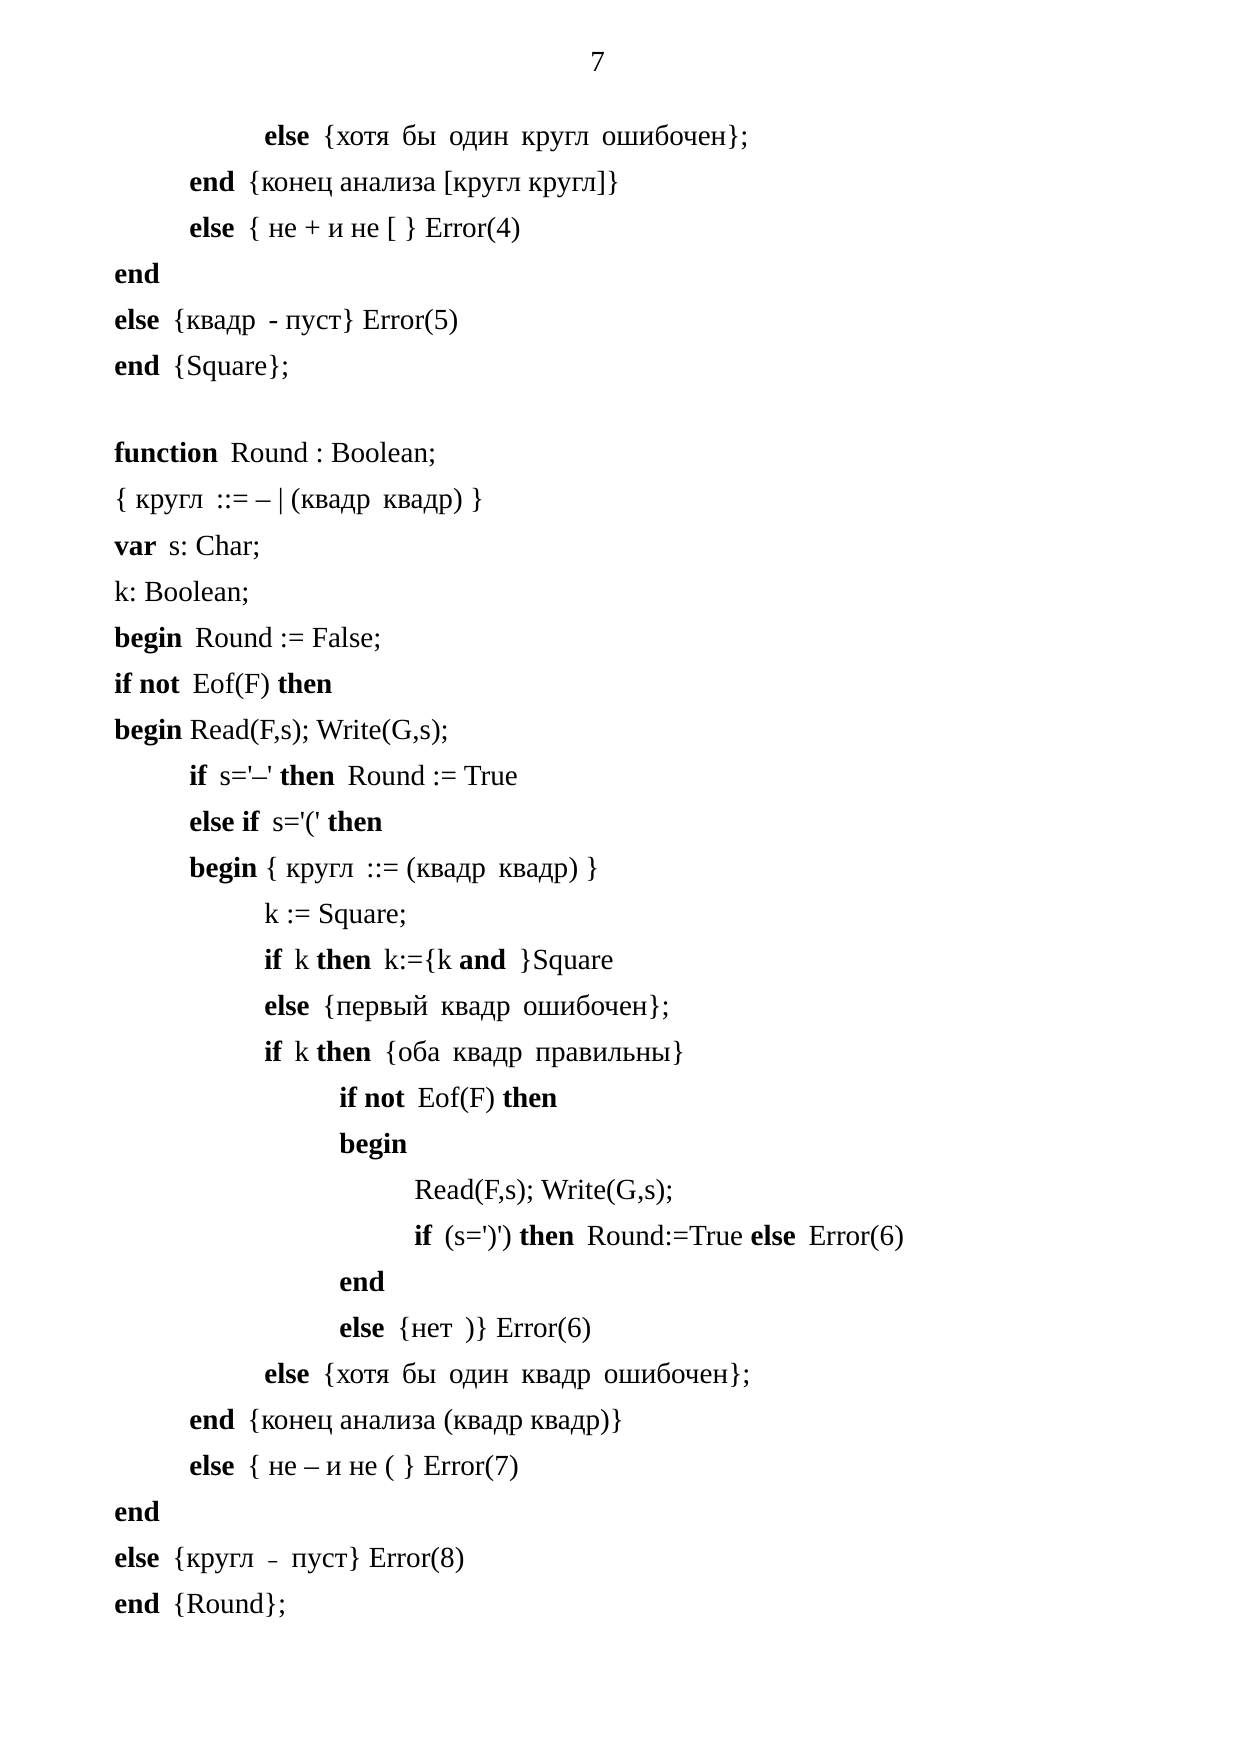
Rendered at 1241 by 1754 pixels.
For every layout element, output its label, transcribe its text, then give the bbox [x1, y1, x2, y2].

text { кругл ::= – | (квадр квадр) } [114, 482, 1181, 515]
text else {квадр - пуст} Error(5) [114, 302, 1181, 336]
text else if s='(' then [189, 804, 1181, 837]
text if not Eof(F) then [114, 666, 1181, 699]
text end [339, 1264, 1181, 1298]
text else {хотя бы один кругл ошибочен}; [264, 118, 1181, 152]
text else {первый квадр ошибочен}; [264, 988, 1181, 1022]
text else {хотя бы один квадр ошибочен}; [264, 1356, 1181, 1390]
text k: Boolean; [114, 574, 1181, 607]
text if k then {оба квадр правильны} [264, 1034, 1181, 1068]
text begin Round := False; [114, 620, 1181, 653]
text function Round : Boolean; [114, 436, 1181, 469]
text if s='–' then Round := True [189, 758, 1181, 791]
text if (s=')') then Round:=True else Error(6) [414, 1218, 1181, 1252]
text begin Read(F,s); Write(G,s); [114, 712, 1181, 745]
text else {кругл – пуст} Error(8) [114, 1541, 1181, 1574]
text end {Square}; [114, 348, 1181, 382]
text end {конец анализа (квадр квадр)} [189, 1402, 1181, 1436]
text if k then k:={k and }Square [264, 942, 1181, 976]
text k := Square; [264, 896, 1181, 929]
text else {нет )} Error(6) [339, 1310, 1181, 1344]
text Read(F,s); Write(G,s); [414, 1172, 1181, 1206]
text end {Round}; [114, 1587, 1181, 1620]
text end [114, 256, 1181, 290]
text var s: Char; [114, 528, 1181, 561]
text end {конец анализа [кругл кругл]} [189, 164, 1181, 198]
text end [114, 1494, 1181, 1528]
text else { не – и не ( } Error(7) [189, 1448, 1181, 1482]
text begin [339, 1126, 1181, 1160]
text begin { кругл ::= (квадр квадр) } [189, 850, 1181, 883]
text else { не + и не [ } Error(4) [189, 210, 1181, 244]
text if not Eof(F) then [339, 1080, 1181, 1114]
